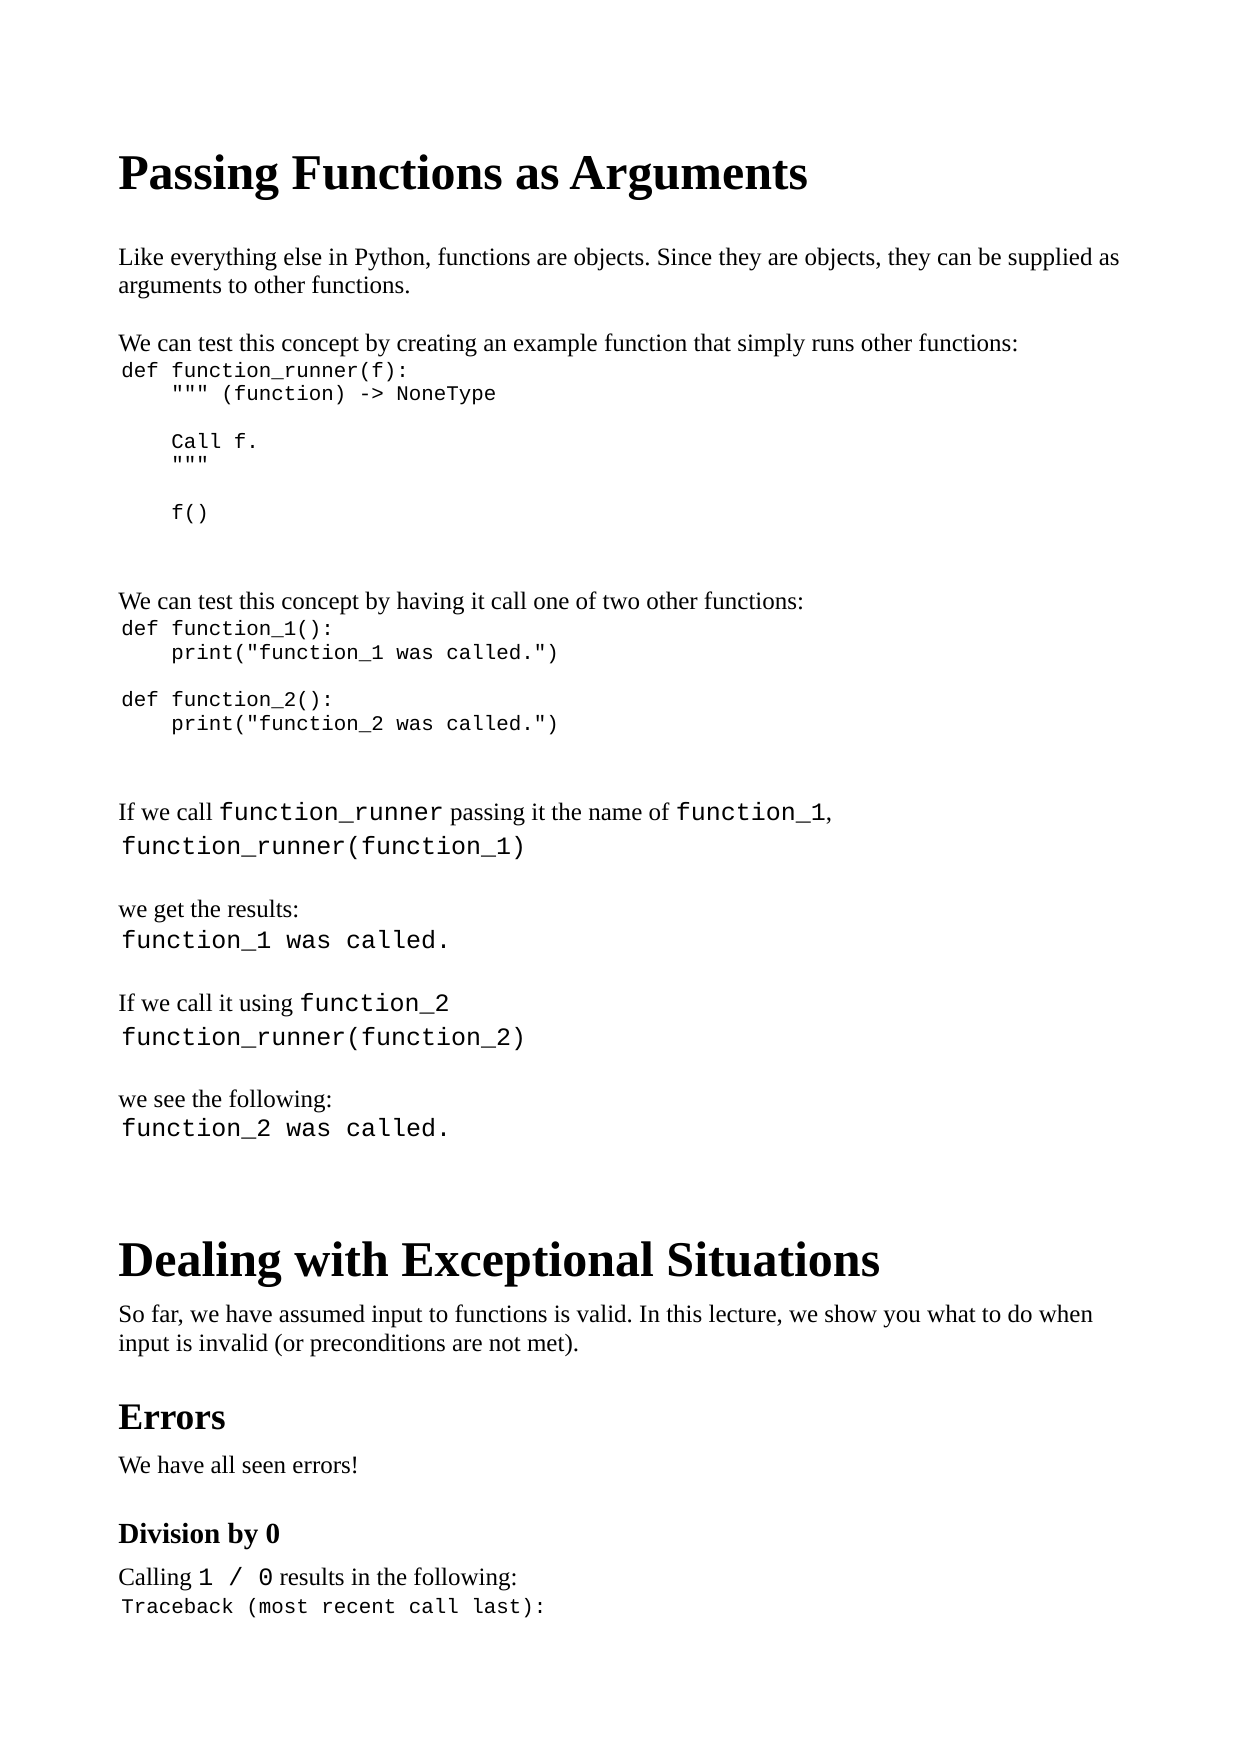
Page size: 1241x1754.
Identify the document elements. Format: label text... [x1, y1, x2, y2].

text we get the results: [118, 865, 1122, 922]
text Like everything else in Python, functions are objects. Since they are objects, they can be supplied as arguments to other functions. We can test this concept by creating an example function that simply runs other functions: [118, 213, 1122, 357]
text we see the following: [118, 1055, 1122, 1113]
table_header Traceback (most recent call last): [118, 1593, 573, 1623]
table_header def function_1(): print("function_1 was called.") def function_2(): print("function_2 was called.") [118, 615, 573, 769]
text If we call it using function_2 [118, 959, 1122, 1019]
text So far, we have assumed input to functions is valid. In this lecture, we show you what to do when input is invalid (or preconditions are not met). [118, 1299, 1122, 1357]
subtitle Dealing with Exceptional Situations [118, 1229, 1122, 1287]
subtitle Division by 0 [118, 1516, 1122, 1550]
table_header function_2 was called. [118, 1113, 470, 1147]
text If we call function_runner passing it the name of function_1, [118, 769, 1122, 828]
table_header function_runner(function_2) [118, 1019, 552, 1055]
text We have all seen errors! [118, 1450, 1122, 1479]
table_header function_runner(function_1) [118, 828, 552, 865]
text We can test this concept by having it call one of two other functions: [118, 558, 1122, 615]
subtitle Passing Functions as Arguments [118, 143, 1122, 201]
subtitle Errors [118, 1394, 1122, 1438]
table_header function_1 was called. [118, 923, 476, 959]
text Calling 1 / 0 results in the following: [118, 1562, 1122, 1593]
table_header def function_runner(f): """ (function) -> NoneType Call f. """ f() [118, 357, 510, 558]
